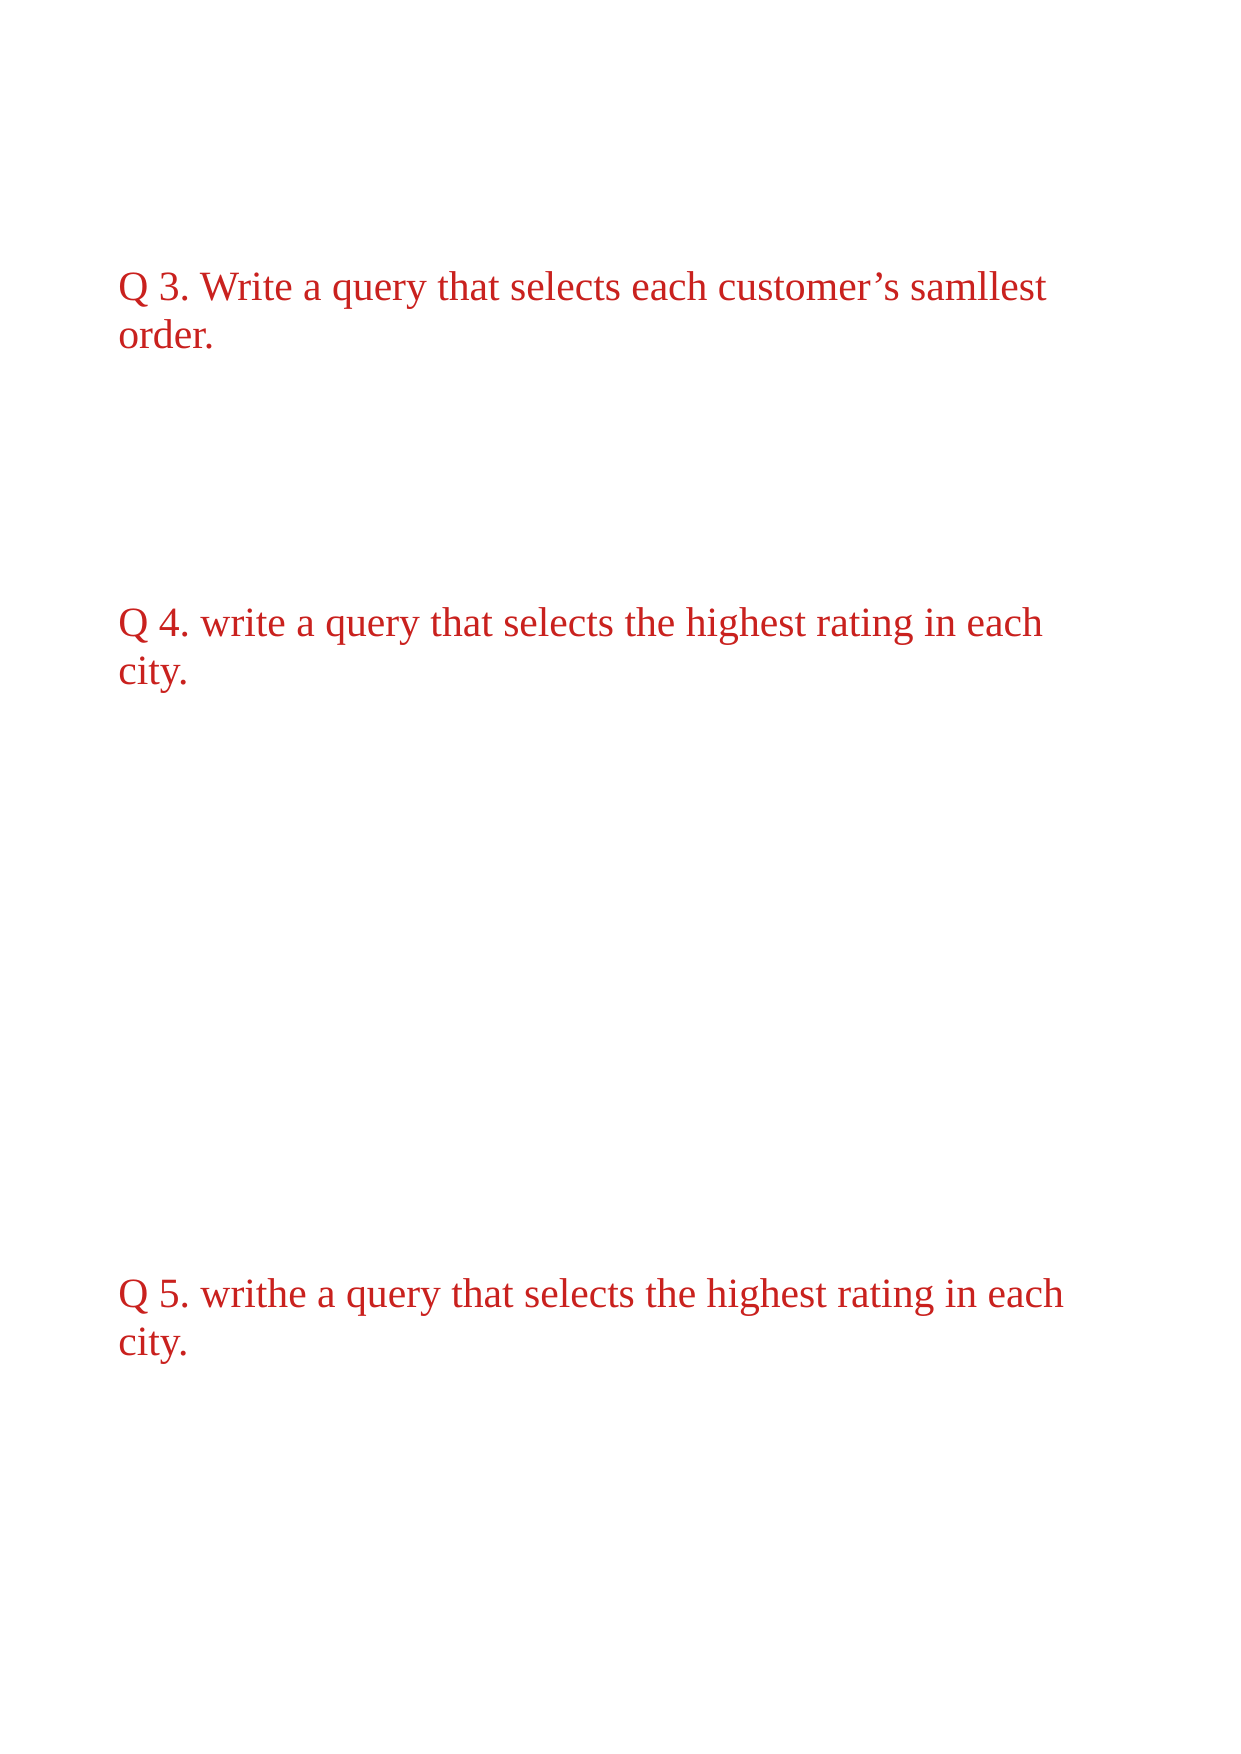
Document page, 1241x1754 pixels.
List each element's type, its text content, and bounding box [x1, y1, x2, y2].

text Q 5. writhe a query that selects the highest rating in each city. [118, 1268, 1122, 1364]
text Q 4. write a query that selects the highest rating in each city. [118, 597, 1122, 693]
text Q 3. Write a query that selects each customer’s samllest order. [118, 262, 1122, 358]
